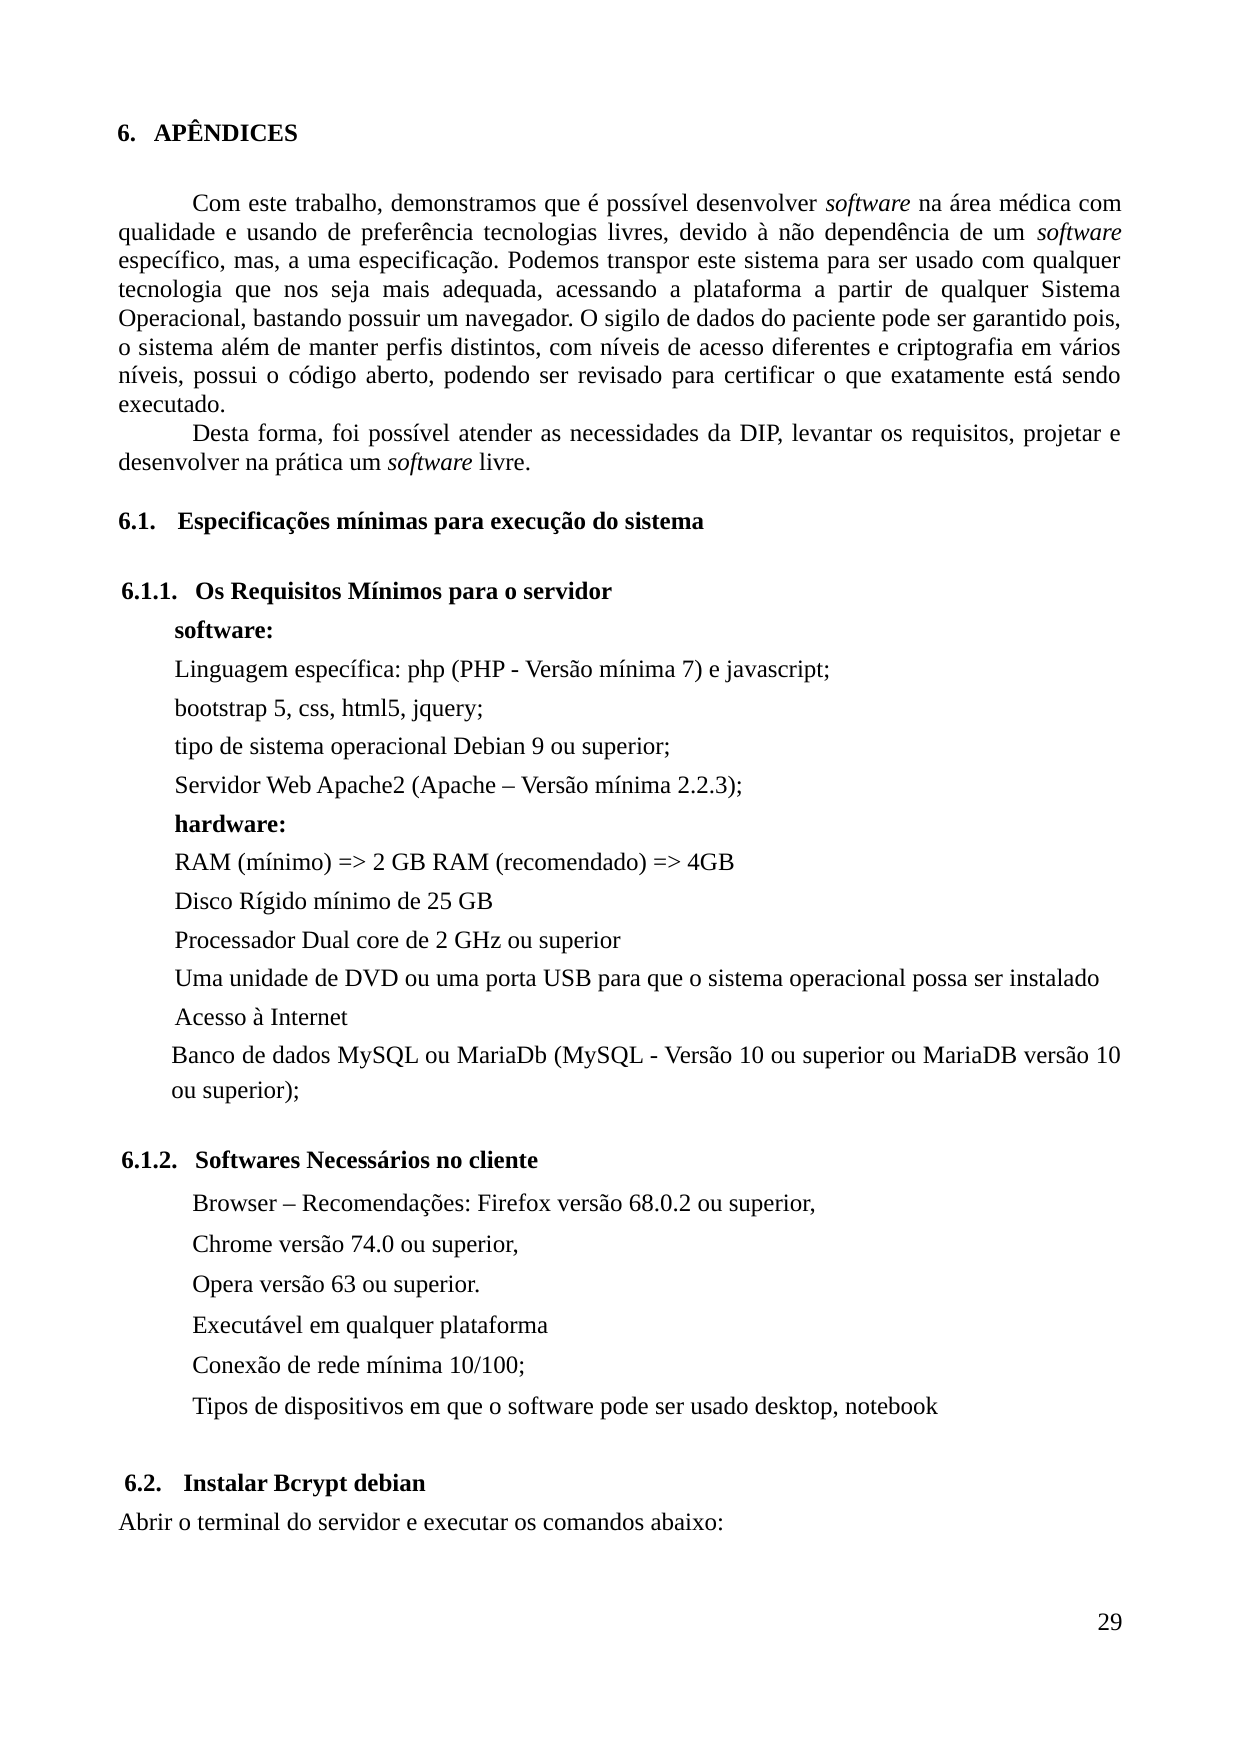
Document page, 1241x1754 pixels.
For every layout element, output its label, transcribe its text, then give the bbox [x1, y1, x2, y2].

list Disco Rígido mínimo de 25 GB [118, 886, 1122, 915]
text Abrir o terminal do servidor e executar os comandos abaixo: [118, 1507, 1122, 1536]
text Chrome versão 74.0 ou superior, [118, 1229, 1122, 1257]
list Especificações mínimas para execução do sistema [118, 506, 1122, 535]
text Desta forma, foi possível atender as necessidades da DIP, levantar os requisitos, projetar e desenvolver na prática um software livre. [118, 418, 1122, 476]
subtitle Softwares Necessários no cliente [177, 1145, 1122, 1174]
list Processador Dual core de 2 GHz ou superior [118, 925, 1122, 953]
list bootstrap 5, css, html5, jquery; [118, 693, 1122, 722]
text Com este trabalho, demonstramos que é possível desenvolver software na área médica com qualidade e usando de preferência tecnologias livres, devido à não dependência de um software específico, mas, a uma especificação. Podemos transpor este sistema para ser usado com qualquer tecnologia que nos seja mais adequada, acessando a plataforma a partir de qualquer Sistema Operacional, bastando possuir um navegador. O sigilo de dados do paciente pode ser garantido pois, o sistema além de manter perfis distintos, com níveis de acesso diferentes e criptografia em vários níveis, possui o código aberto, podendo ser revisado para certificar o que exatamente está sendo executado. [118, 188, 1122, 418]
list tipo de sistema operacional Debian 9 ou superior; [118, 731, 1122, 760]
list hardware: [118, 809, 1122, 837]
subtitle APÊNDICES [136, 118, 1122, 147]
text Conexão de rede mínima 10/100; [118, 1351, 1122, 1379]
list software: [118, 616, 1122, 644]
subtitle Os Requisitos Mínimos para o servidor [177, 576, 1122, 605]
text Browser – Recomendações: Firefox versão 68.0.2 ou superior, [118, 1188, 1122, 1217]
list RAM (mínimo) => 2 GB RAM (recomendado) => 4GB [118, 847, 1122, 876]
text Opera versão 63 ou superior. [118, 1269, 1122, 1298]
list Acesso à Internet [118, 1002, 1122, 1031]
list Banco de dados MySQL ou MariaDb (MySQL - Versão 10 ou superior ou MariaDB versão 10 ou superior); [112, 1041, 1122, 1104]
list Uma unidade de DVD ou uma porta USB para que o sistema operacional possa ser instalado [118, 963, 1122, 992]
list Linguagem específica: php (PHP - Versão mínima 7) e javascript; [118, 654, 1122, 683]
text Tipos de dispositivos em que o software pode ser usado desktop, notebook [118, 1391, 1122, 1420]
list Instalar Bcrypt debian [124, 1468, 1122, 1497]
list Servidor Web Apache2 (Apache – Versão mínima 2.2.3); [118, 770, 1122, 799]
text Executável em qualquer plataforma [118, 1310, 1122, 1339]
